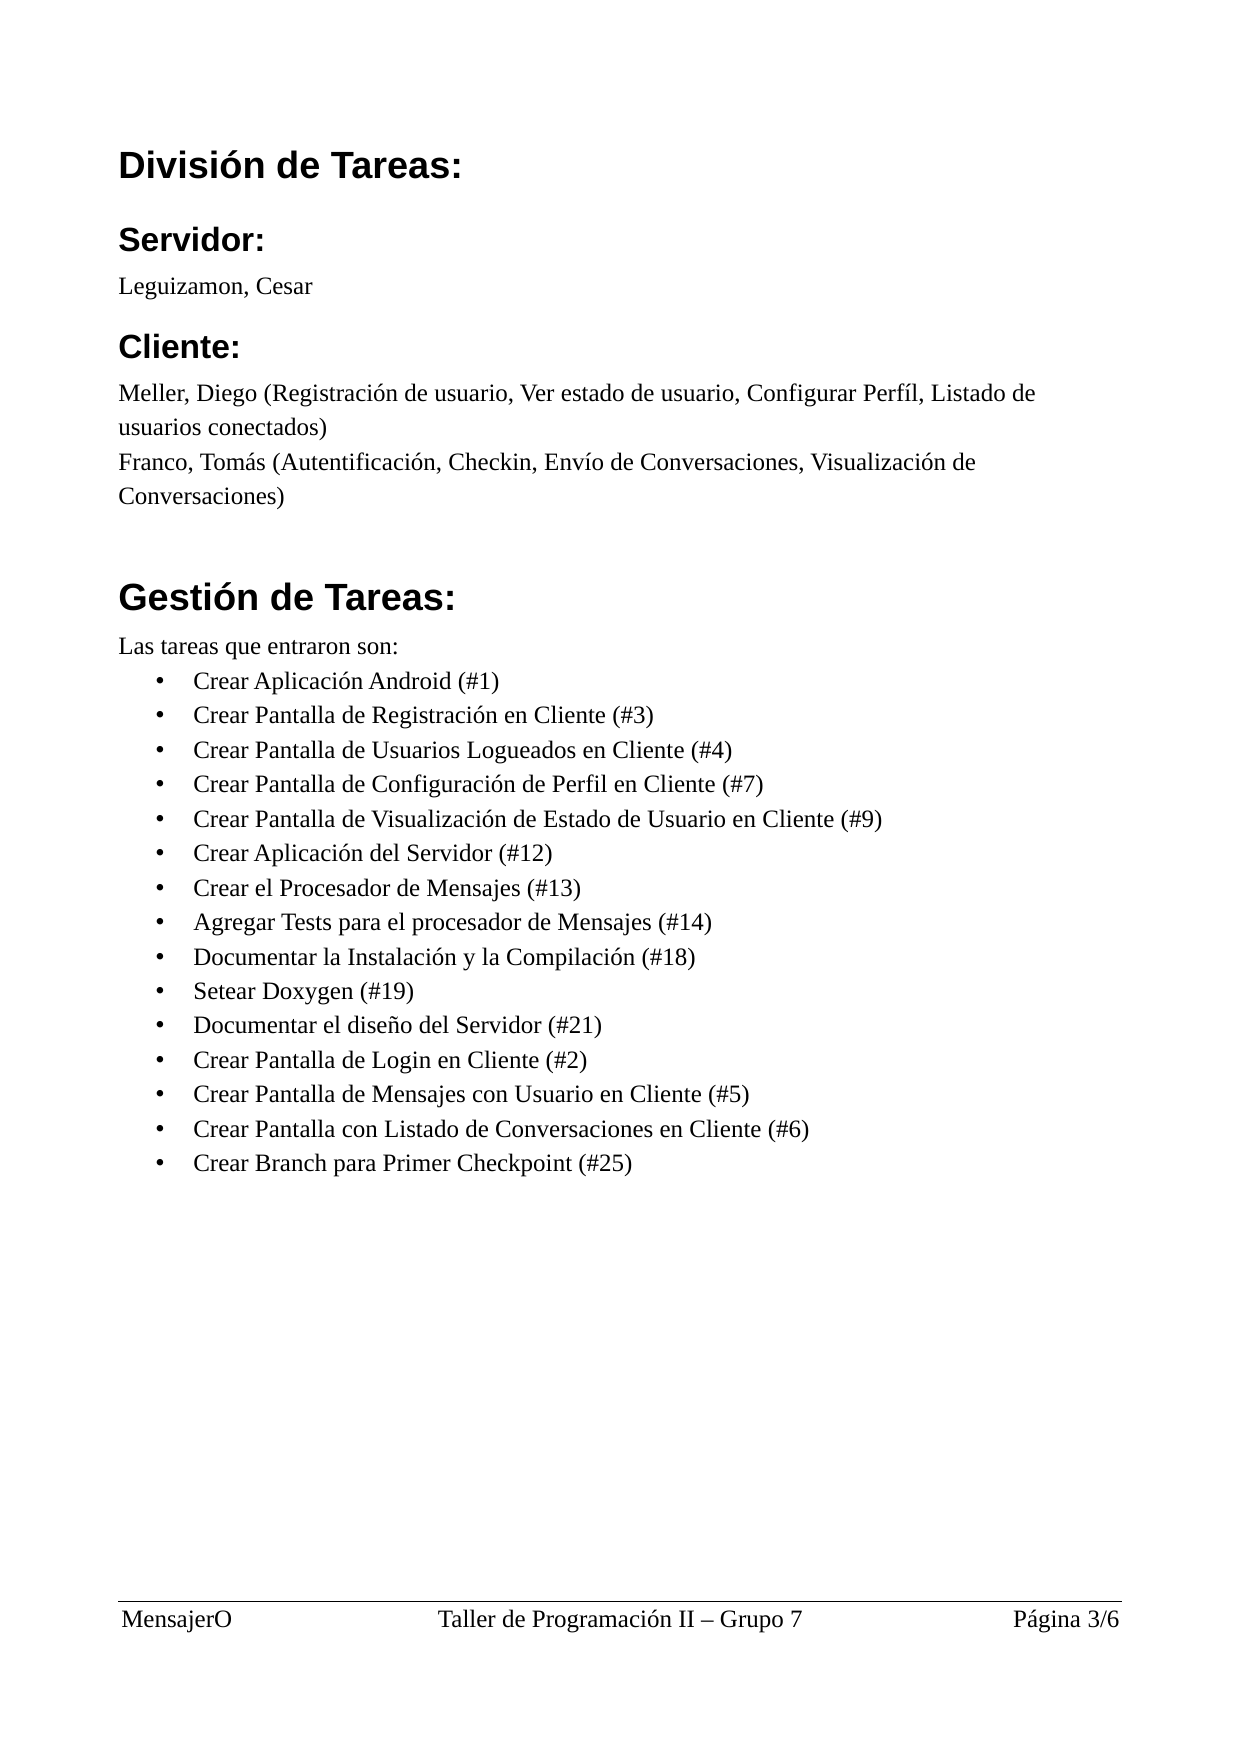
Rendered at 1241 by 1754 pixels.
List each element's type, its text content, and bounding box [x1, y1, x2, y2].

subtitle Servidor: [118, 220, 1122, 259]
list Crear el Procesador de Mensajes (#13) [156, 873, 1122, 901]
text Franco, Tomás (Autentificación, Checkin, Envío de Conversaciones, Visualización de Conversaciones) [118, 447, 1122, 510]
list Crear Branch para Primer Checkpoint (#25) [156, 1148, 1122, 1177]
list Crear Aplicación del Servidor (#12) [156, 838, 1122, 867]
list Crear Pantalla de Registración en Cliente (#3) [156, 700, 1122, 729]
subtitle Cliente: [118, 327, 1122, 365]
list Crear Pantalla de Usuarios Logueados en Cliente (#4) [156, 735, 1122, 763]
list Agregar Tests para el procesador de Mensajes (#14) [156, 907, 1122, 936]
subtitle Gestión de Tareas: [118, 575, 1122, 619]
text Meller, Diego (Registración de usuario, Ver estado de usuario, Configurar Perfíl, Listado de usuarios conectados) [118, 378, 1122, 441]
text Las tareas que entraron son: [118, 631, 1122, 660]
list Crear Aplicación Android (#1) [156, 666, 1122, 694]
list Documentar la Instalación y la Compilación (#18) [156, 942, 1122, 970]
list Crear Pantalla con Listado de Conversaciones en Cliente (#6) [156, 1114, 1122, 1143]
subtitle División de Tareas: [118, 143, 1122, 187]
list Setear Doxygen (#19) [156, 976, 1122, 1005]
list Crear Pantalla de Login en Cliente (#2) [156, 1045, 1122, 1074]
list Crear Pantalla de Configuración de Perfil en Cliente (#7) [156, 769, 1122, 798]
list Documentar el diseño del Servidor (#21) [156, 1011, 1122, 1039]
text Leguizamon, Cesar [118, 271, 1122, 300]
list Crear Pantalla de Visualización de Estado de Usuario en Cliente (#9) [156, 804, 1122, 832]
list Crear Pantalla de Mensajes con Usuario en Cliente (#5) [156, 1079, 1122, 1108]
